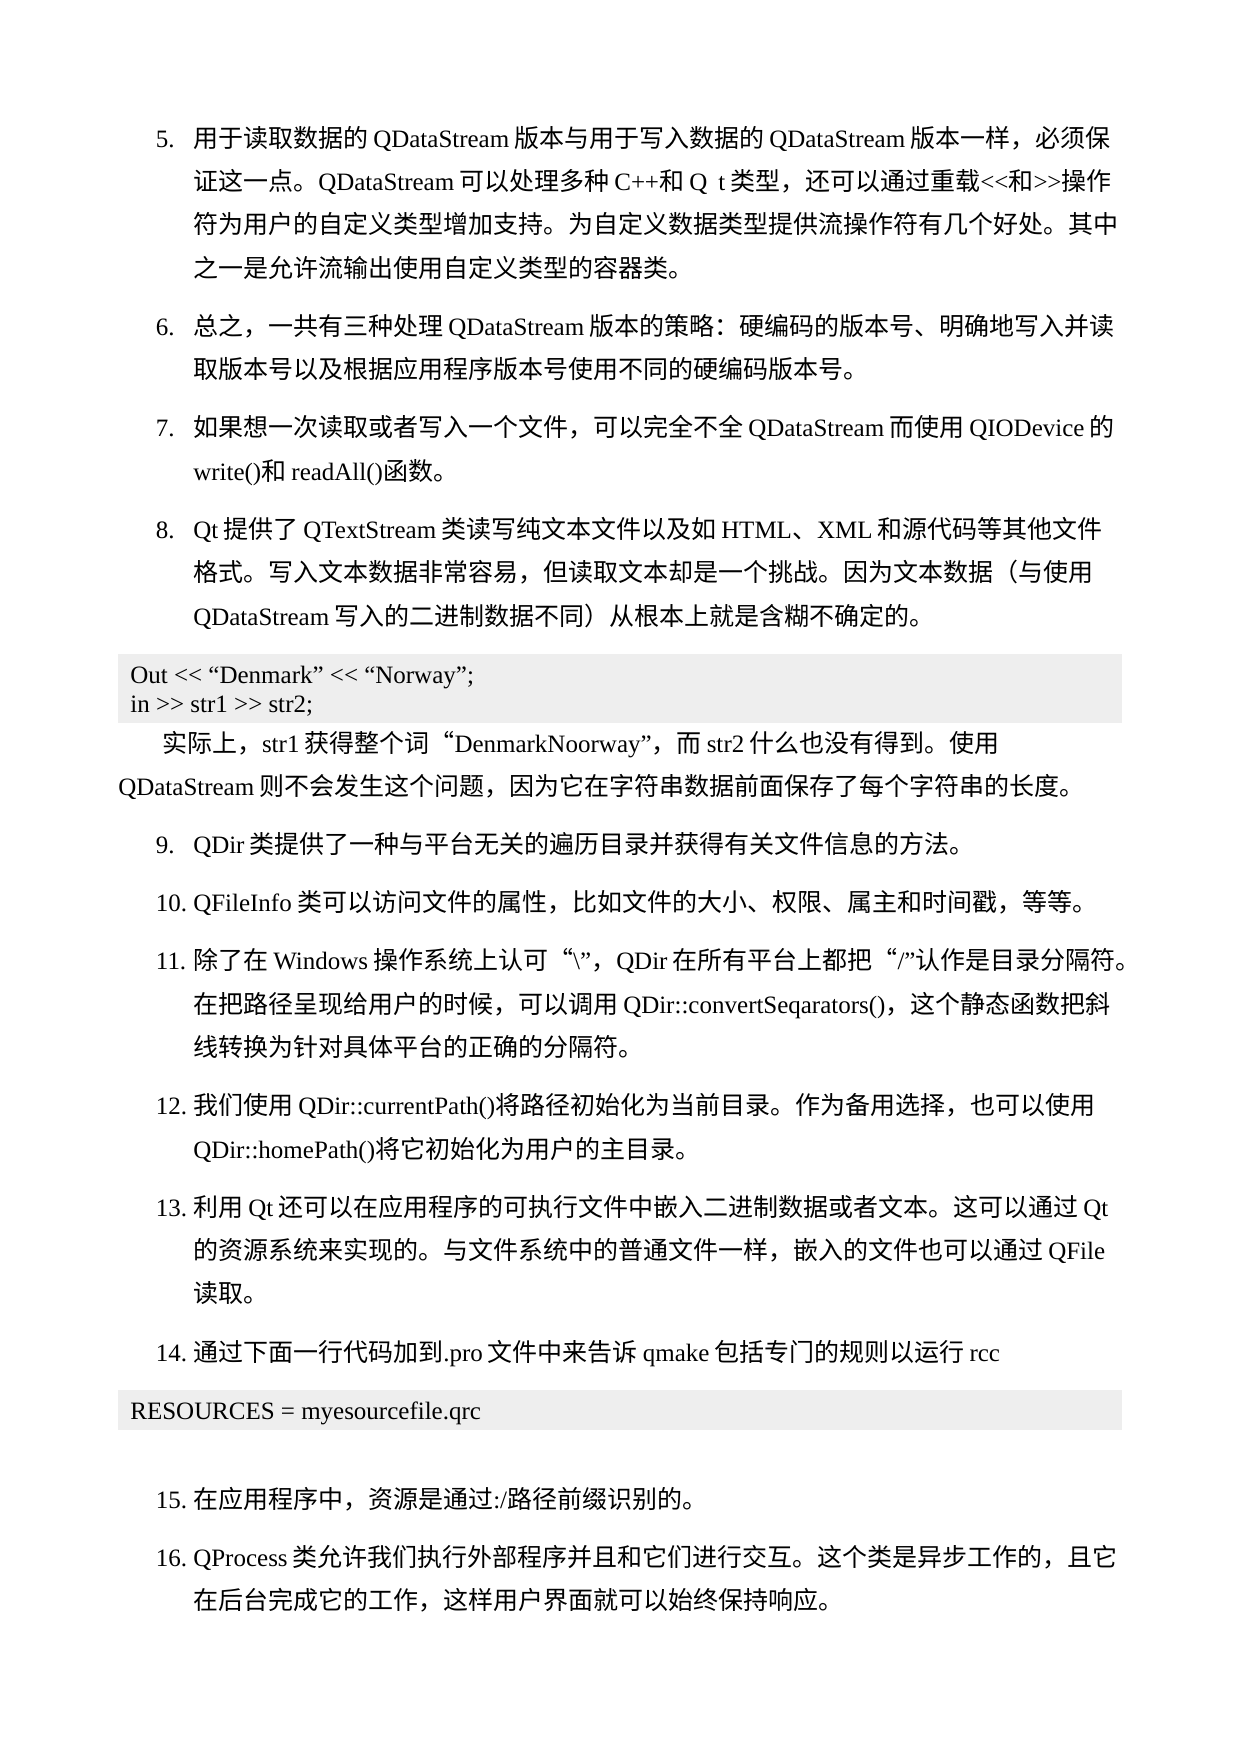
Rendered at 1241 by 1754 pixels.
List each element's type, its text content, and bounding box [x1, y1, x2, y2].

list 如果想一次读取或者写入一个文件，可以完全不全QDataStream而使用QIODevice的write()和readAll()函数。 [156, 408, 1122, 488]
list Qt提供了QTextStream类读写纯文本文件以及如HTML、XML和源代码等其他文件格式。写入文本数据非常容易，但读取文本却是一个挑战。因为文本数据（与使用QDataStream写入的二进制数据不同）从根本上就是含糊不确定的。 [156, 509, 1122, 632]
text 实际上，str1获得整个词“DenmarkNoorway”，而str2什么也没有得到。使用QDataStream则不会发生这个问题，因为它在字符串数据前面保存了每个字符串的长度。 [118, 723, 1122, 803]
list 在应用程序中，资源是通过:/路径前缀识别的。 [156, 1479, 1122, 1516]
list 用于读取数据的QDataStream版本与用于写入数据的QDataStream版本一样，必须保证这一点。QDataStream可以处理多种C++和Q t类型，还可以通过重载<<和>>操作符为用户的自定义类型增加支持。为自定义数据类型提供流操作符有几个好处。其中之一是允许流输出使用自定义类型的容器类。 [156, 118, 1122, 285]
list 我们使用QDir::currentPath()将路径初始化为当前目录。作为备用选择，也可以使用QDir::homePath()将它初始化为用户的主目录。 [156, 1086, 1122, 1165]
list 总之，一共有三种处理QDataStream版本的策略：硬编码的版本号、明确地写入并读取版本号以及根据应用程序版本号使用不同的硬编码版本号。 [156, 306, 1122, 386]
table_header RESOURCES = myesourcefile.qrc [118, 1390, 1122, 1430]
table_header Out << “Denmark” << “Norway”; in >> str1 >> str2; [118, 654, 1122, 723]
list 利用Qt还可以在应用程序的可执行文件中嵌入二进制数据或者文本。这可以通过Qt的资源系统来实现的。与文件系统中的普通文件一样，嵌入的文件也可以通过QFile读取。 [156, 1187, 1122, 1310]
list QProcess类允许我们执行外部程序并且和它们进行交互。这个类是异步工作的，且它在后台完成它的工作，这样用户界面就可以始终保持响应。 [156, 1537, 1122, 1617]
list QFileInfo类可以访问文件的属性，比如文件的大小、权限、属主和时间戳，等等。 [156, 883, 1122, 919]
list 通过下面一行代码加到.pro文件中来告诉qmake包括专门的规则以运行rcc [156, 1332, 1122, 1368]
list QDir类提供了一种与平台无关的遍历目录并获得有关文件信息的方法。 [156, 825, 1122, 861]
list 除了在Windows操作系统上认可“\”，QDir在所有平台上都把“/”认作是目录分隔符。在把路径呈现给用户的时候，可以调用QDir::convertSeqarators()，这个静态函数把斜线转换为针对具体平台的正确的分隔符。 [156, 941, 1122, 1064]
